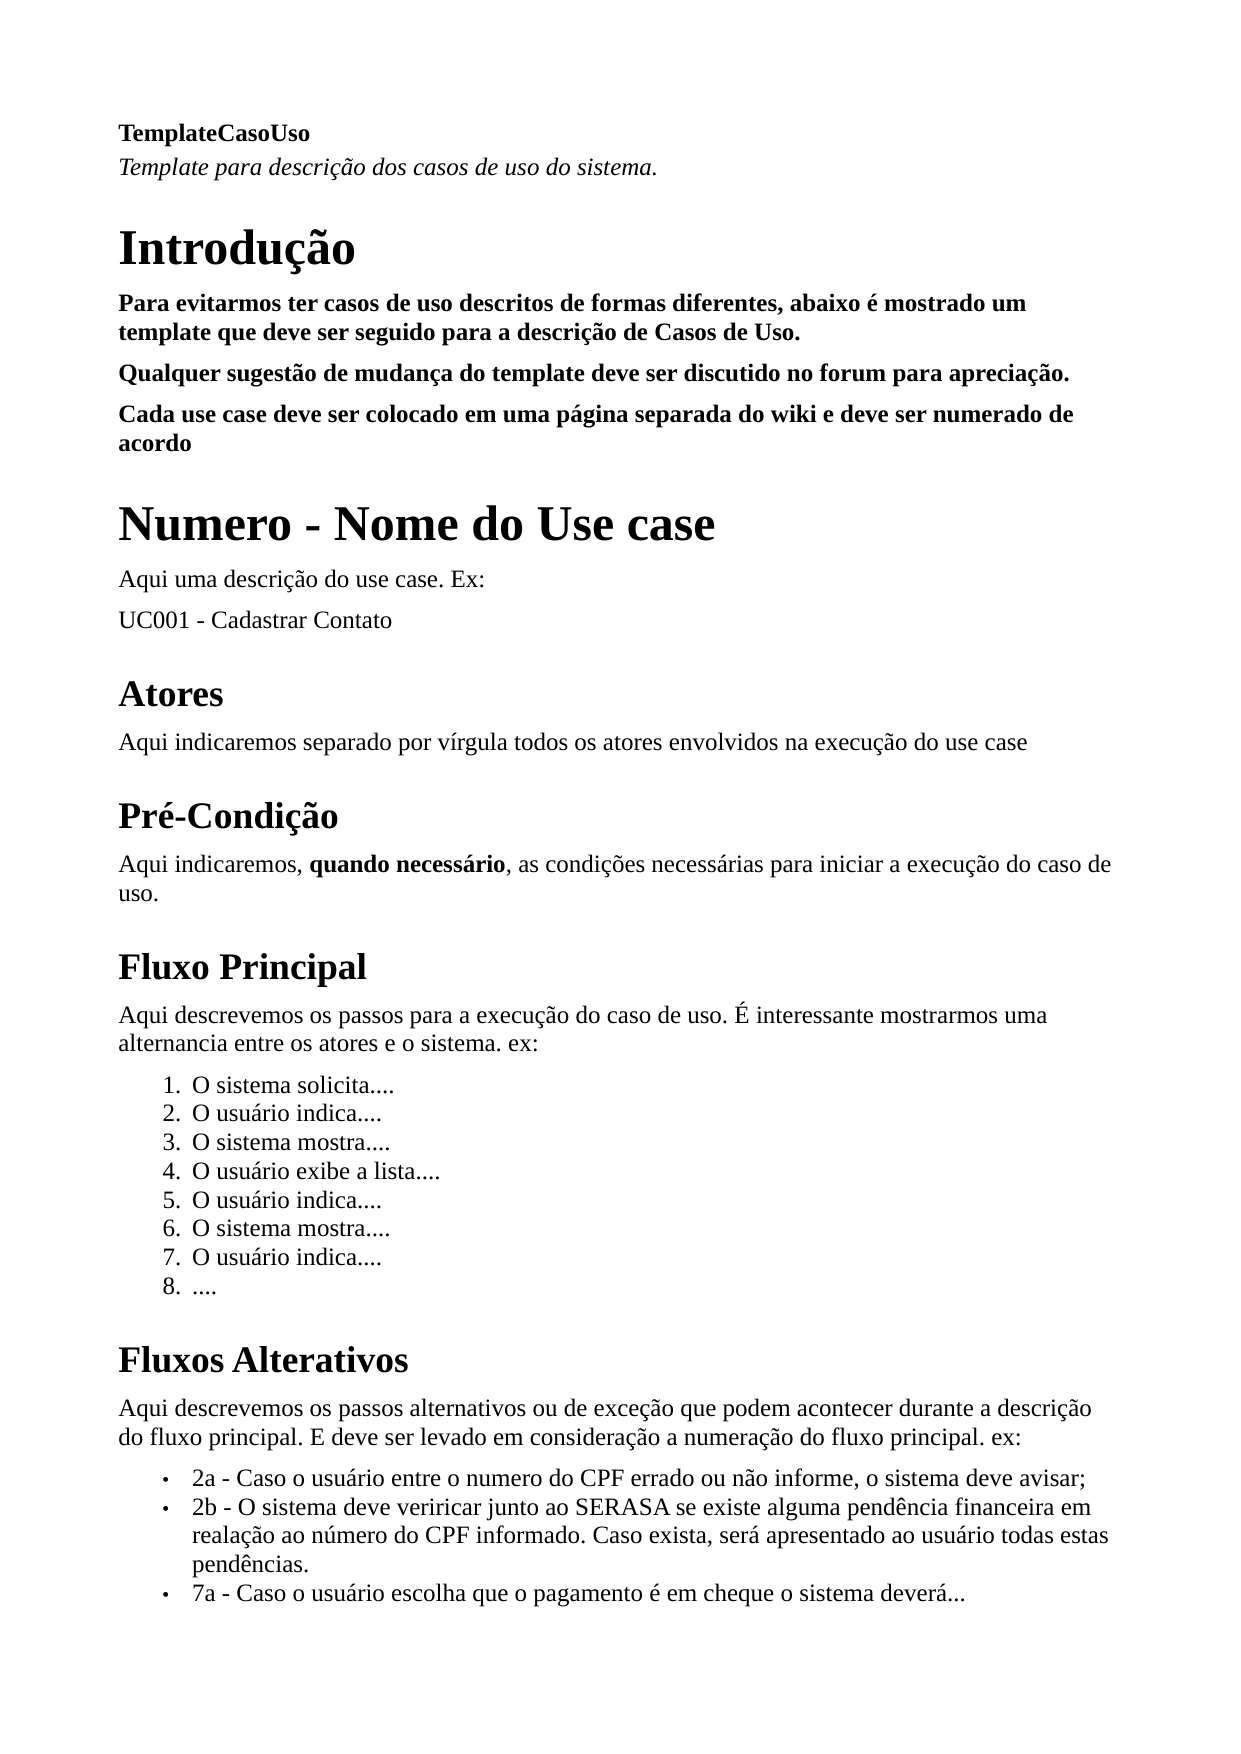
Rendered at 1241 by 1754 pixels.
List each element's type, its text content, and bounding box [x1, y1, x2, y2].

subtitle Fluxo Principal [118, 944, 1122, 987]
subtitle Atores [118, 672, 1122, 715]
list O usuário indica.... [162, 1185, 1122, 1213]
subtitle Fluxos Alterativos [118, 1337, 1122, 1380]
subtitle Numero - Nome do Use case [118, 494, 1122, 552]
list O usuário indica.... [162, 1098, 1122, 1127]
subtitle Introdução [118, 218, 1122, 275]
list O usuário exibe a lista.... [162, 1156, 1122, 1185]
list O sistema mostra.... [162, 1213, 1122, 1242]
text Template para descrição dos casos de uso do sistema. [118, 152, 1122, 180]
list O sistema solicita.... [162, 1070, 1122, 1098]
list O sistema mostra.... [162, 1127, 1122, 1156]
text Aqui indicaremos, quando necessário, as condições necessárias para iniciar a execução do caso de uso. [118, 849, 1122, 907]
text TemplateCasoUso [118, 118, 1122, 147]
text Qualquer sugestão de mudança do template deve ser discutido no forum para apreciação. [118, 358, 1122, 387]
text Aqui descrevemos os passos para a execução do caso de uso. É interessante mostrarmos uma alternancia entre os atores e o sistema. ex: [118, 1000, 1122, 1057]
list 2b - O sistema deve veriricar junto ao SERASA se existe alguma pendência financeira em realação ao número do CPF informado. Caso exista, será apresentado ao usuário todas estas pendências. [162, 1492, 1122, 1578]
subtitle Pré-Condição [118, 793, 1122, 837]
list .... [162, 1271, 1122, 1300]
text Para evitarmos ter casos de uso descritos de formas diferentes, abaixo é mostrado um template que deve ser seguido para a descrição de Casos de Uso. [118, 288, 1122, 345]
list 2a - Caso o usuário entre o numero do CPF errado ou não informe, o sistema deve avisar; [162, 1463, 1122, 1492]
list O usuário indica.... [162, 1242, 1122, 1271]
text Aqui uma descrição do use case. Ex: [118, 564, 1122, 593]
text UC001 - Cadastrar Contato [118, 605, 1122, 634]
text Aqui indicaremos separado por vírgula todos os atores envolvidos na execução do use case [118, 727, 1122, 756]
text Cada use case deve ser colocado em uma página separada do wiki e deve ser numerado de acordo [118, 399, 1122, 457]
list 7a - Caso o usuário escolha que o pagamento é em cheque o sistema deverá... [162, 1578, 1122, 1607]
text Aqui descrevemos os passos alternativos ou de exceção que podem acontecer durante a descrição do fluxo principal. E deve ser levado em consideração a numeração do fluxo principal. ex: [118, 1393, 1122, 1450]
